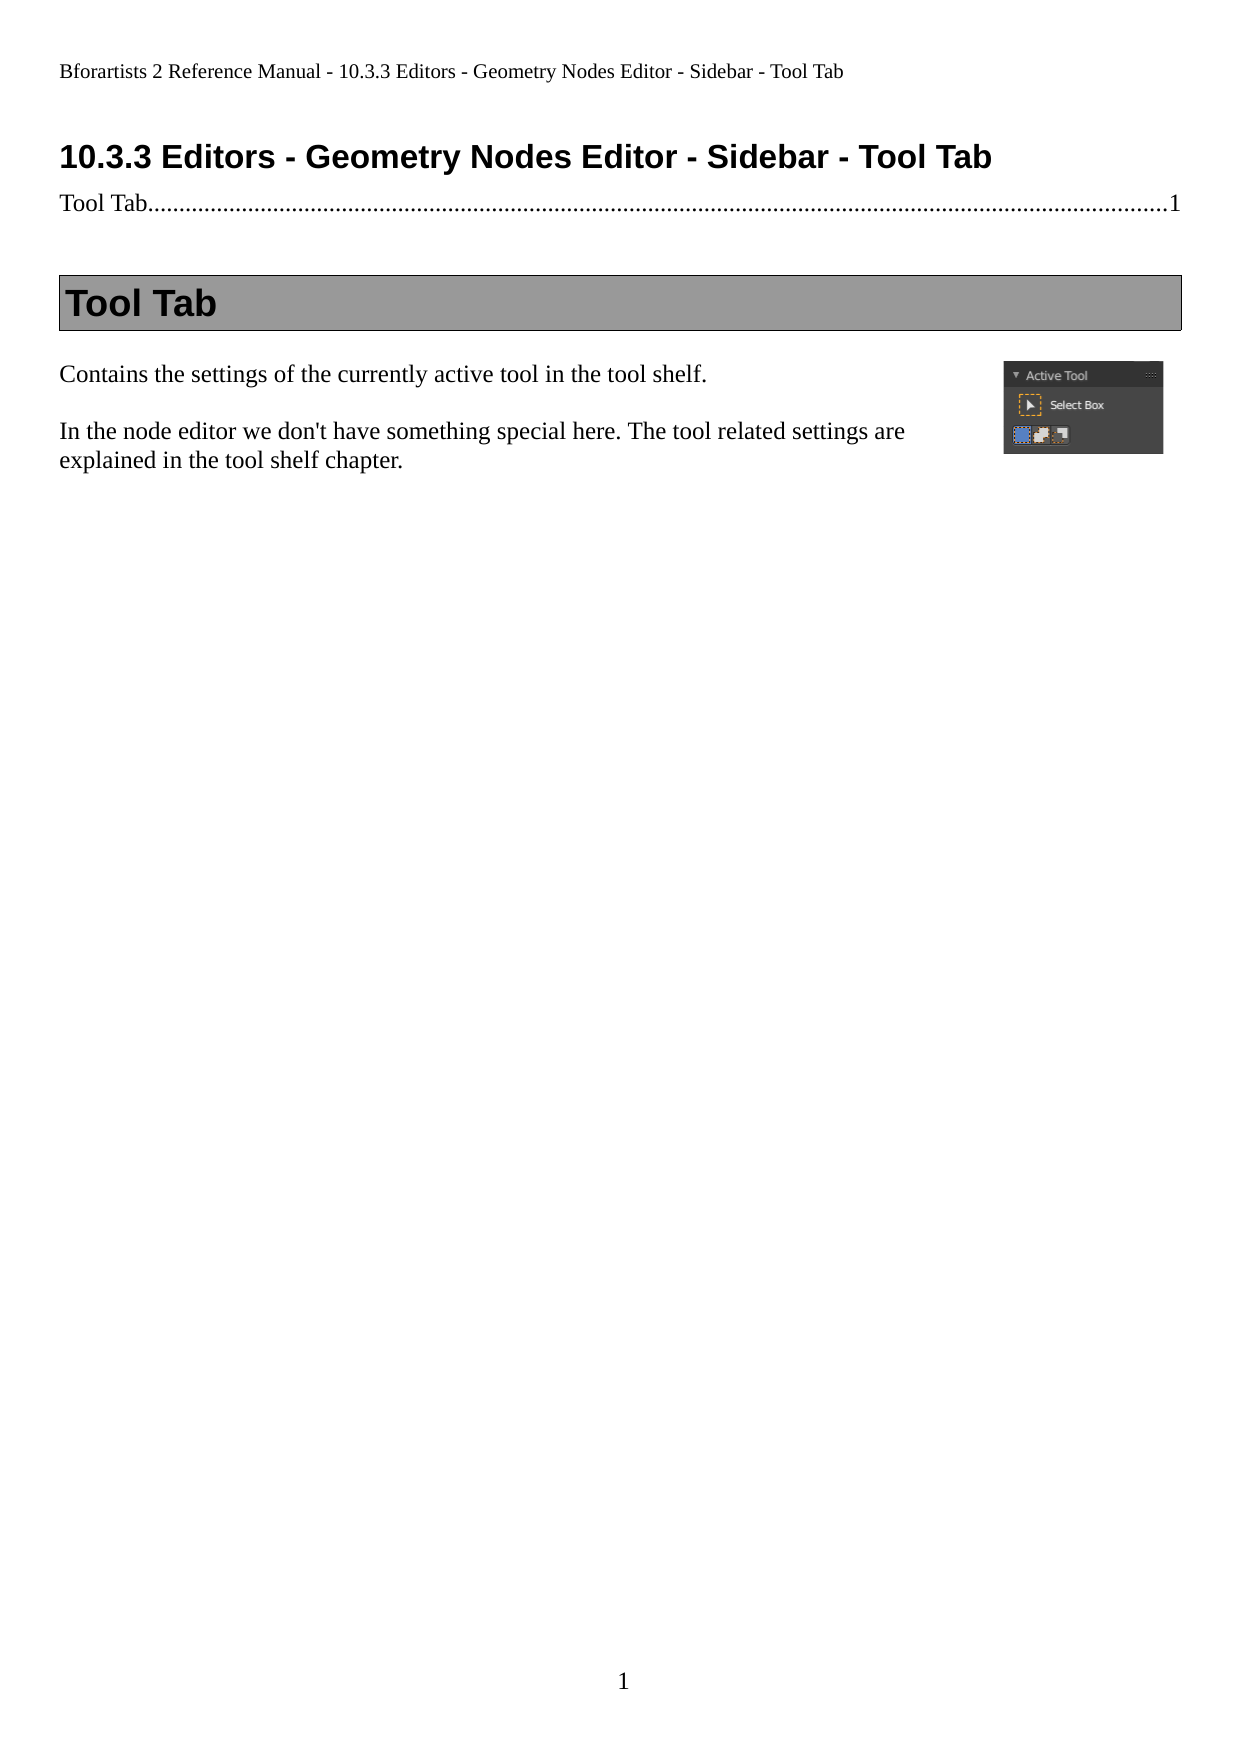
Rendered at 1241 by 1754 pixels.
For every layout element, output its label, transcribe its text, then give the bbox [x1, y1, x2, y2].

text Tool Tab 1 [59, 188, 1181, 217]
subtitle 10.3.3 Editors - Geometry Nodes Editor - Sidebar - Tool Tab [59, 138, 1181, 176]
text Contains the settings of the currently active tool in the tool shelf. [59, 359, 1181, 388]
text In the node editor we don't have something special here. The tool related settings are explained in the tool shelf chapter. [59, 416, 1181, 474]
table_header Tool Tab [60, 276, 1181, 330]
picture [1003, 361, 1164, 454]
